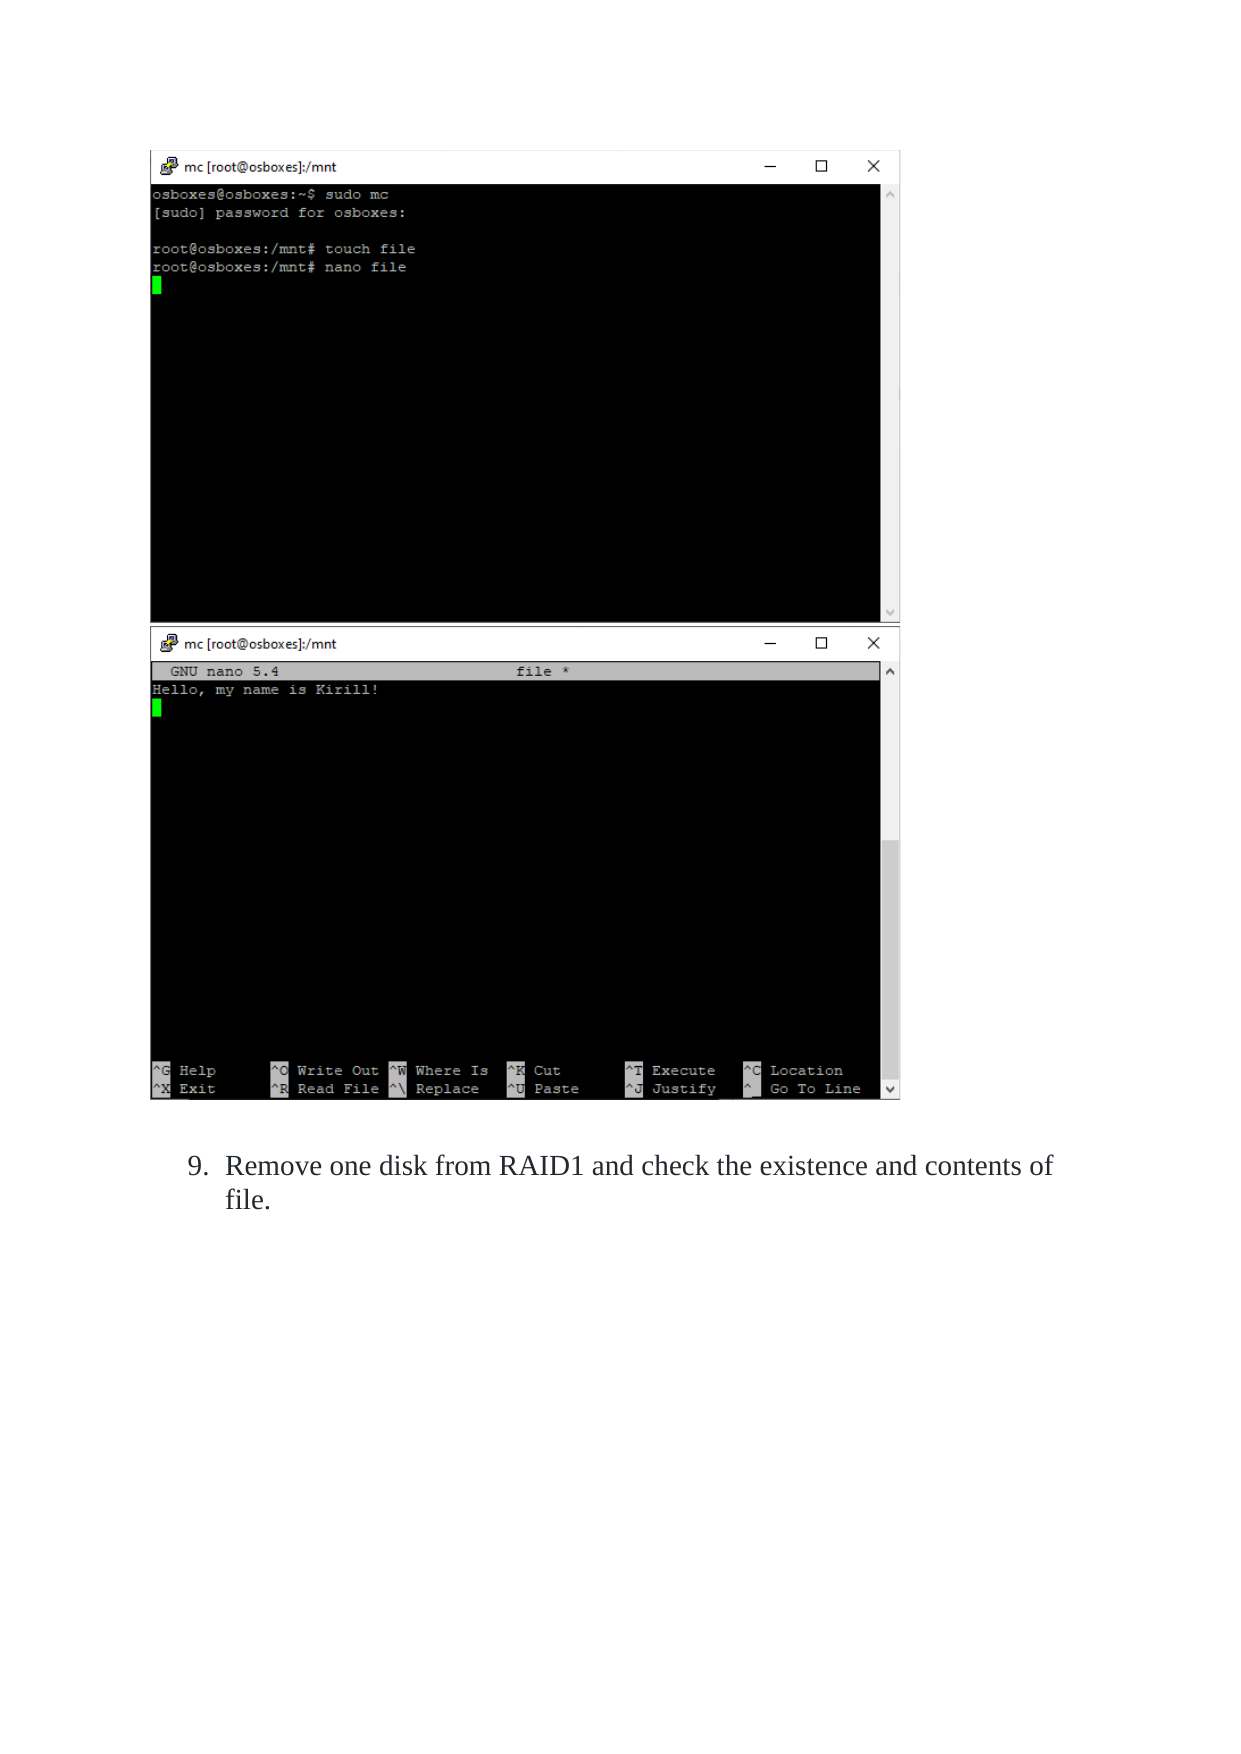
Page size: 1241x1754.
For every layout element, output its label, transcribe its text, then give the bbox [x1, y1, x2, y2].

picture [150, 626, 901, 1100]
picture [150, 150, 901, 623]
list Remove one disk from RAID1 and check the existence and contents of file. [187, 1148, 1090, 1215]
